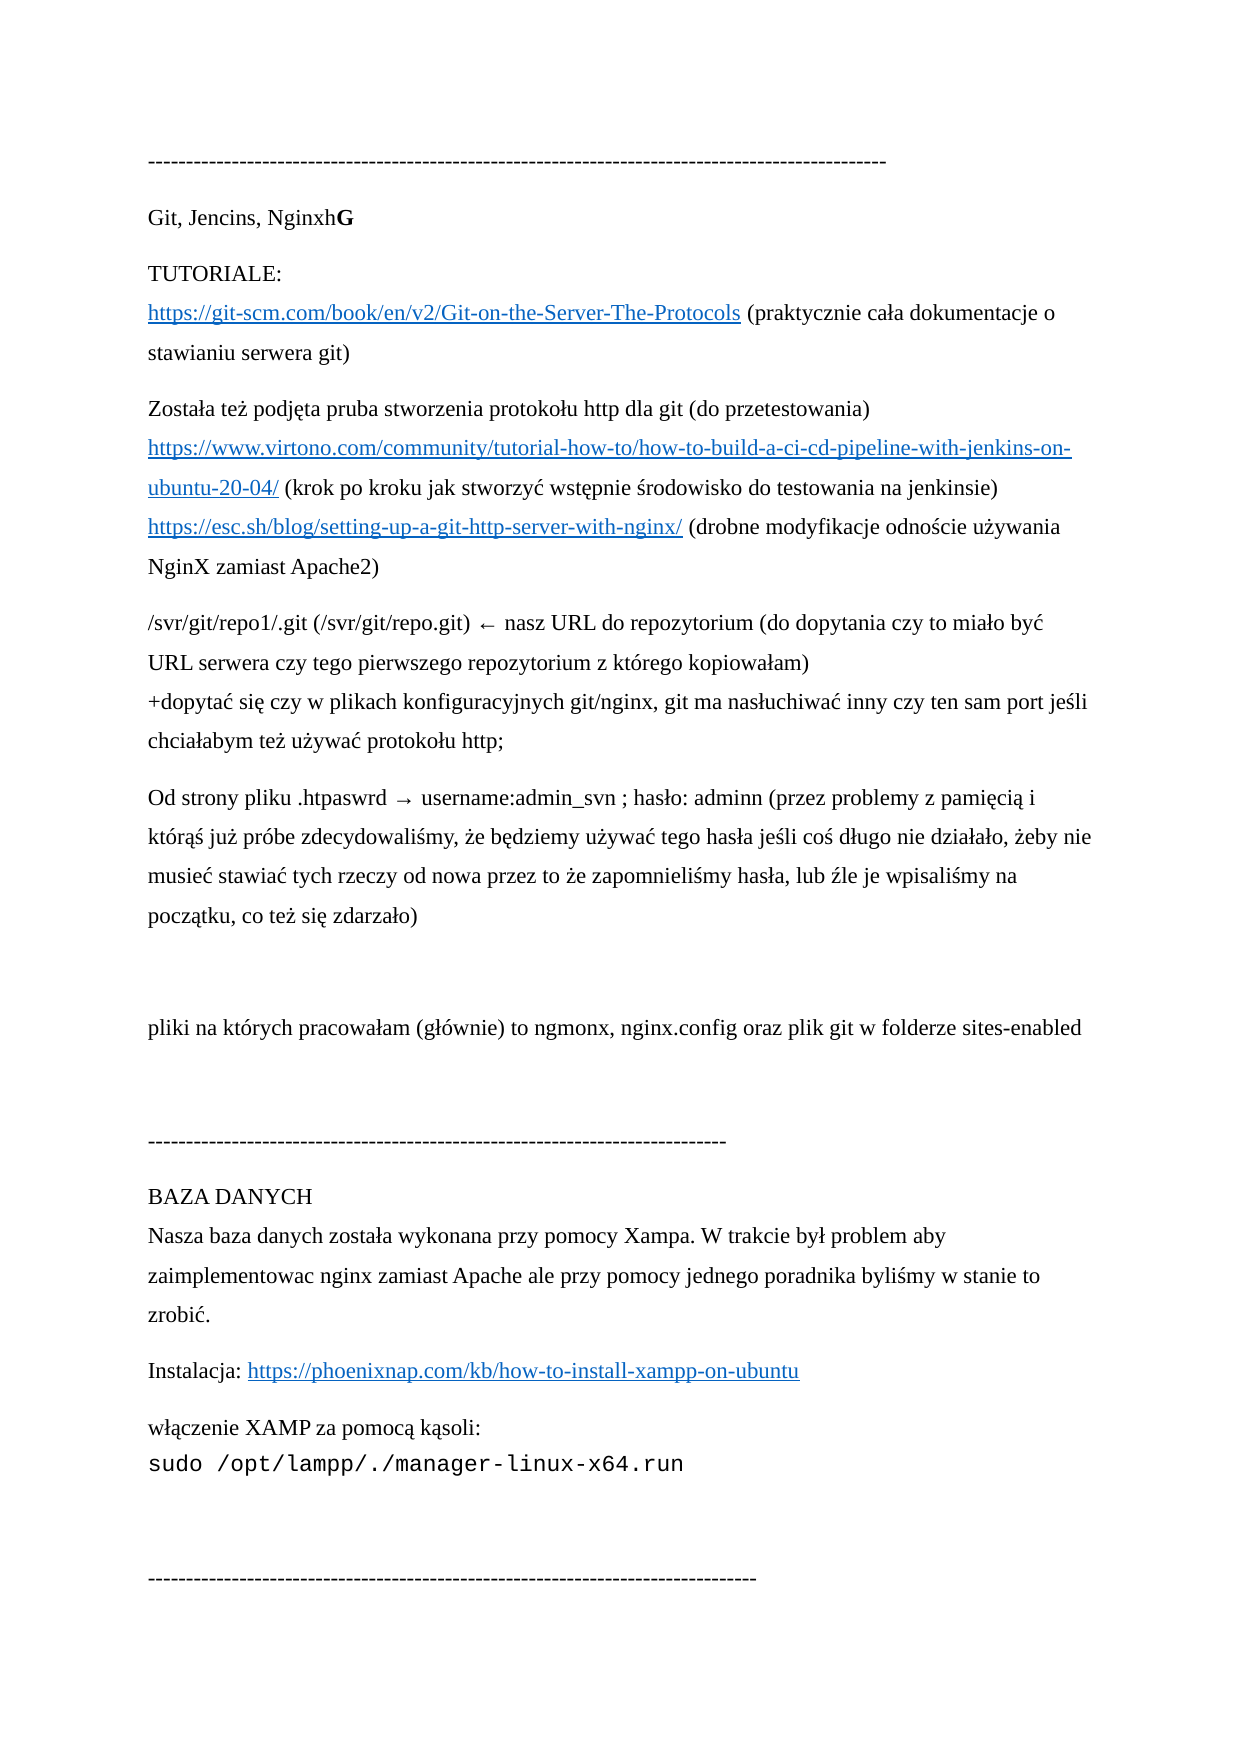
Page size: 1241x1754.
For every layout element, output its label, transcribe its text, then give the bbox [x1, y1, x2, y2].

text BAZA DANYCH Nasza baza danych została wykonana przy pomocy Xampa. W trakcie był problem aby zaimplementowac nginx zamiast Apache ale przy pomocy jednego poradnika byliśmy w stanie to zrobić. [148, 1183, 1093, 1328]
text Git, Jencins, NginxhG [148, 204, 1093, 230]
text pliki na których pracowałam (głównie) to ngmonx, nginx.config oraz plik git w folderze sites-enabled [148, 1014, 1093, 1041]
text ---------------------------------------------------------------------------- [148, 1127, 1093, 1153]
text TUTORIALE: https://git-scm.com/book/en/v2/Git-on-the-Server-The-Protocols (praktycznie cała dokumentacje o stawianiu serwera git) [148, 260, 1093, 365]
text /svr/git/repo1/.git (/svr/git/repo.git) ← nasz URL do repozytorium (do dopytania czy to miało być URL serwera czy tego pierwszego repozytorium z którego kopiowałam) +dopytać się czy w plikach konfiguracyjnych git/nginx, git ma nasłuchiwać inny czy ten sam port jeśli chciałabym też używać protokołu http; [148, 609, 1093, 754]
text włączenie XAMP za pomocą kąsoli: sudo /opt/lampp/./manager-linux-x64.run [148, 1413, 1093, 1479]
text Od strony pliku .htpaswrd → username:admin_svn ; hasło: adminn (przez problemy z pamięcią i którąś już próbe zdecydowaliśmy, że będziemy używać tego hasła jeśli coś długo nie działało, żeby nie musieć stawiać tych rzeczy od nowa przez to że zapomnieliśmy hasła, lub źle je wpisaliśmy na początku, co też się zdarzało) [148, 784, 1093, 928]
text Instalacja: https://phoenixnap.com/kb/how-to-install-xampp-on-ubuntu [148, 1357, 1093, 1384]
text ------------------------------------------------------------------------------------------------- [148, 148, 1093, 174]
text Została też podjęta pruba stworzenia protokołu http dla git (do przetestowania) https://www.virtono.com/community/tutorial-how-to/how-to-build-a-ci-cd-pipeline-with-jenkins-on-ubuntu-20-04/ (krok po kroku jak stworzyć wstępnie środowisko do testowania na jenkinsie) https://esc.sh/blog/setting-up-a-git-http-server-with-nginx/ (drobne modyfikacje odnoście używania NginX zamiast Apache2) [148, 395, 1093, 579]
text -------------------------------------------------------------------------------- [148, 1564, 1093, 1591]
